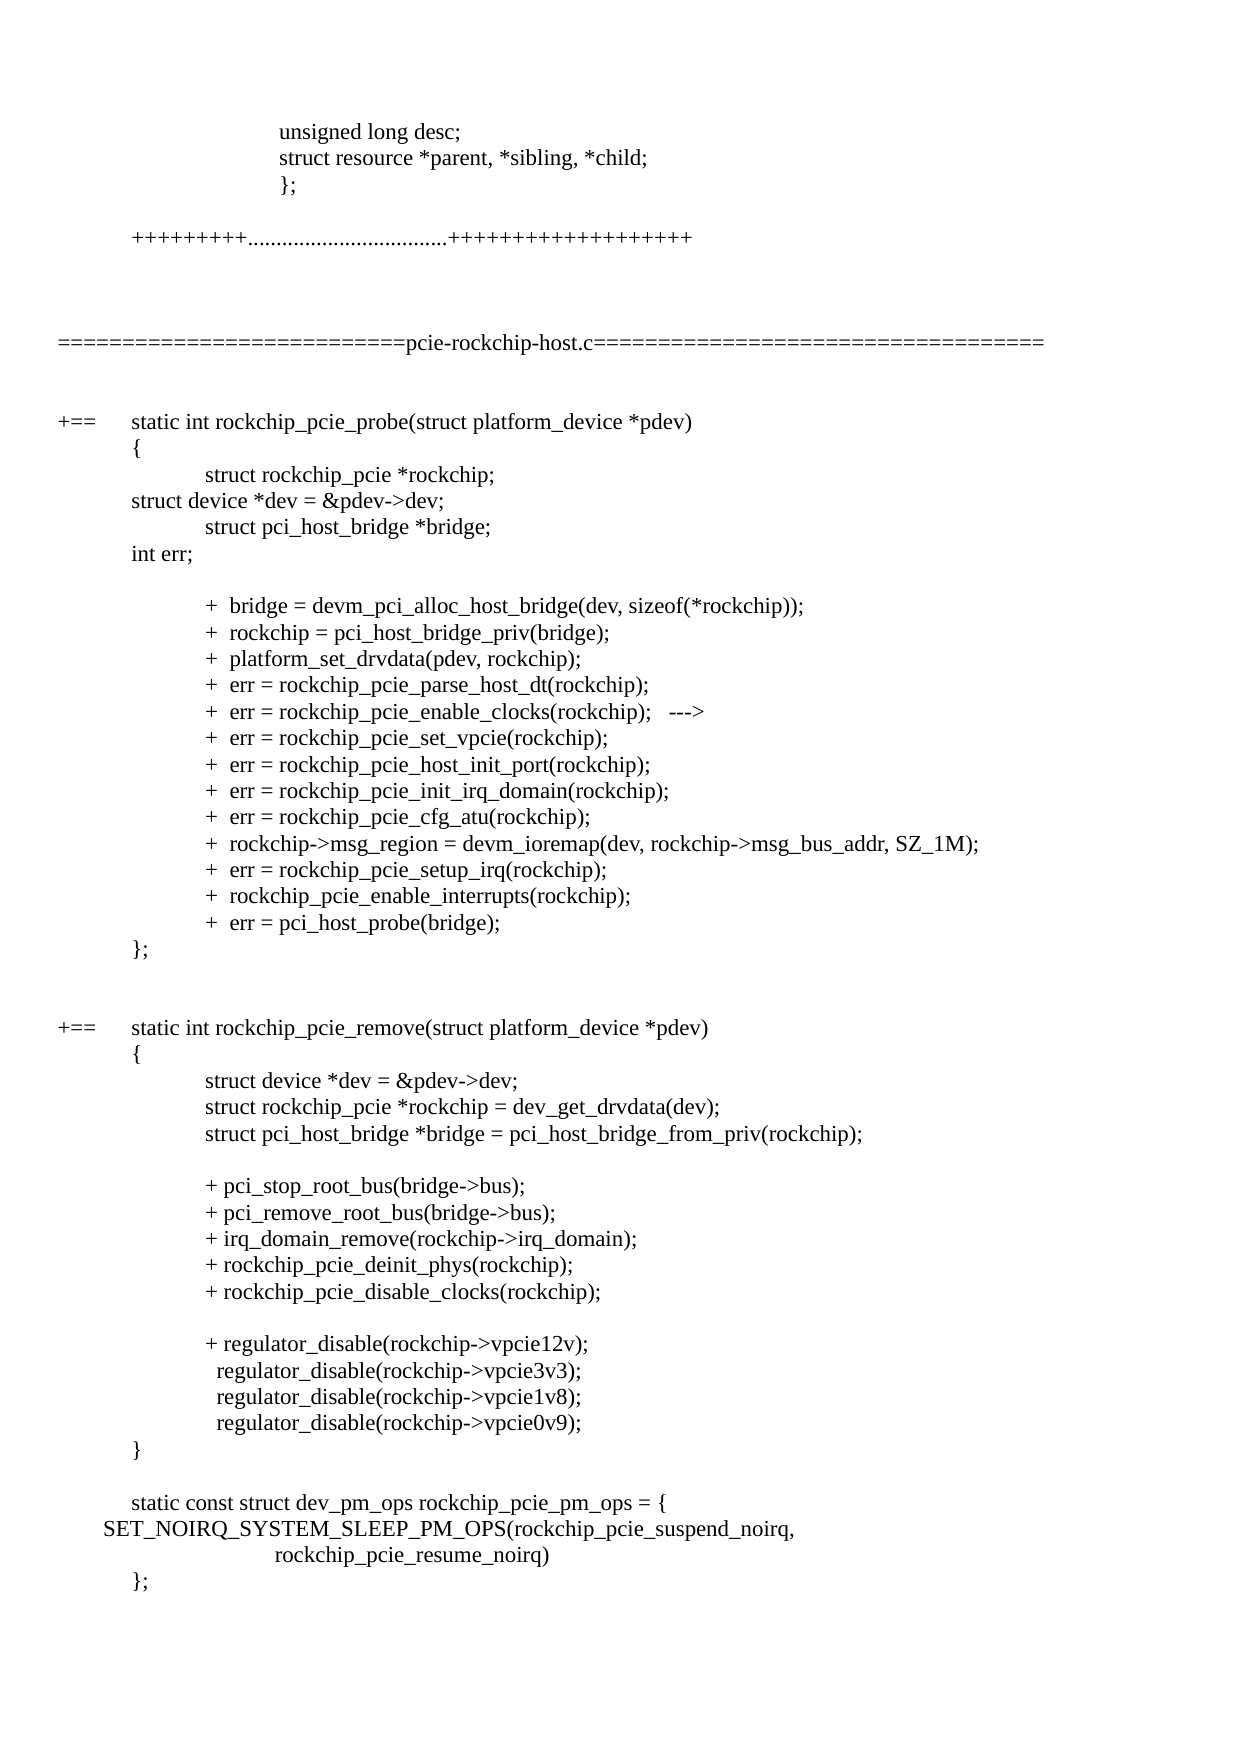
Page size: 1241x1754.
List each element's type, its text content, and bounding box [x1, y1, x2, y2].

text } [57, 1436, 1122, 1462]
text + err = rockchip_pcie_host_init_port(rockchip); [57, 751, 1122, 777]
text }; [57, 171, 1122, 197]
text unsigned long desc; [57, 118, 1122, 144]
text + err = pci_host_probe(bridge); [57, 909, 1122, 935]
text struct rockchip_pcie *rockchip = dev_get_drvdata(dev); [57, 1093, 1122, 1119]
text regulator_disable(rockchip->vpcie0v9); [57, 1409, 1122, 1436]
text + rockchip = pci_host_bridge_priv(bridge); [57, 619, 1122, 645]
text + pci_stop_root_bus(bridge->bus); [57, 1172, 1122, 1199]
text + rockchip_pcie_disable_clocks(rockchip); [57, 1278, 1122, 1304]
text static const struct dev_pm_ops rockchip_pcie_pm_ops = { [57, 1488, 1122, 1515]
text + regulator_disable(rockchip->vpcie12v); [57, 1330, 1122, 1357]
text + err = rockchip_pcie_enable_clocks(rockchip); ---> [57, 698, 1122, 724]
text struct device *dev = &pdev->dev; [57, 487, 1122, 513]
text + err = rockchip_pcie_parse_host_dt(rockchip); [57, 672, 1122, 698]
text ===========================pcie-rockchip-host.c=================================== [57, 329, 1122, 355]
text }; [57, 1568, 1122, 1594]
text + err = rockchip_pcie_setup_irq(rockchip); [57, 856, 1122, 882]
text struct device *dev = &pdev->dev; [57, 1067, 1122, 1093]
text struct rockchip_pcie *rockchip; [57, 461, 1122, 487]
text + irq_domain_remove(rockchip->irq_domain); [57, 1225, 1122, 1251]
text struct pci_host_bridge *bridge = pci_host_bridge_from_priv(rockchip); [57, 1119, 1122, 1146]
text + platform_set_drvdata(pdev, rockchip); [57, 645, 1122, 672]
text + rockchip_pcie_deinit_phys(rockchip); [57, 1251, 1122, 1278]
text struct resource *parent, *sibling, *child; [57, 144, 1122, 171]
text +++++++++...................................+++++++++++++++++++ [57, 223, 1122, 250]
text + bridge = devm_pci_alloc_host_bridge(dev, sizeof(*rockchip)); [57, 592, 1122, 619]
text { [57, 434, 1122, 461]
text }; [57, 935, 1122, 961]
text + pci_remove_root_bus(bridge->bus); [57, 1199, 1122, 1225]
text struct pci_host_bridge *bridge; [57, 513, 1122, 540]
text SET_NOIRQ_SYSTEM_SLEEP_PM_OPS(rockchip_pcie_suspend_noirq, [57, 1515, 1122, 1541]
text { [57, 1041, 1122, 1067]
text +== static int rockchip_pcie_remove(struct platform_device *pdev) [57, 1014, 1122, 1041]
text + rockchip->msg_region = devm_ioremap(dev, rockchip->msg_bus_addr, SZ_1M); [57, 830, 1122, 856]
text + err = rockchip_pcie_set_vpcie(rockchip); [57, 724, 1122, 751]
text +== static int rockchip_pcie_probe(struct platform_device *pdev) [57, 408, 1122, 434]
text rockchip_pcie_resume_noirq) [57, 1541, 1122, 1568]
text + rockchip_pcie_enable_interrupts(rockchip); [57, 882, 1122, 909]
text regulator_disable(rockchip->vpcie1v8); [57, 1383, 1122, 1409]
text + err = rockchip_pcie_init_irq_domain(rockchip); [57, 777, 1122, 803]
text regulator_disable(rockchip->vpcie3v3); [57, 1357, 1122, 1383]
text int err; [57, 540, 1122, 566]
text + err = rockchip_pcie_cfg_atu(rockchip); [57, 803, 1122, 830]
